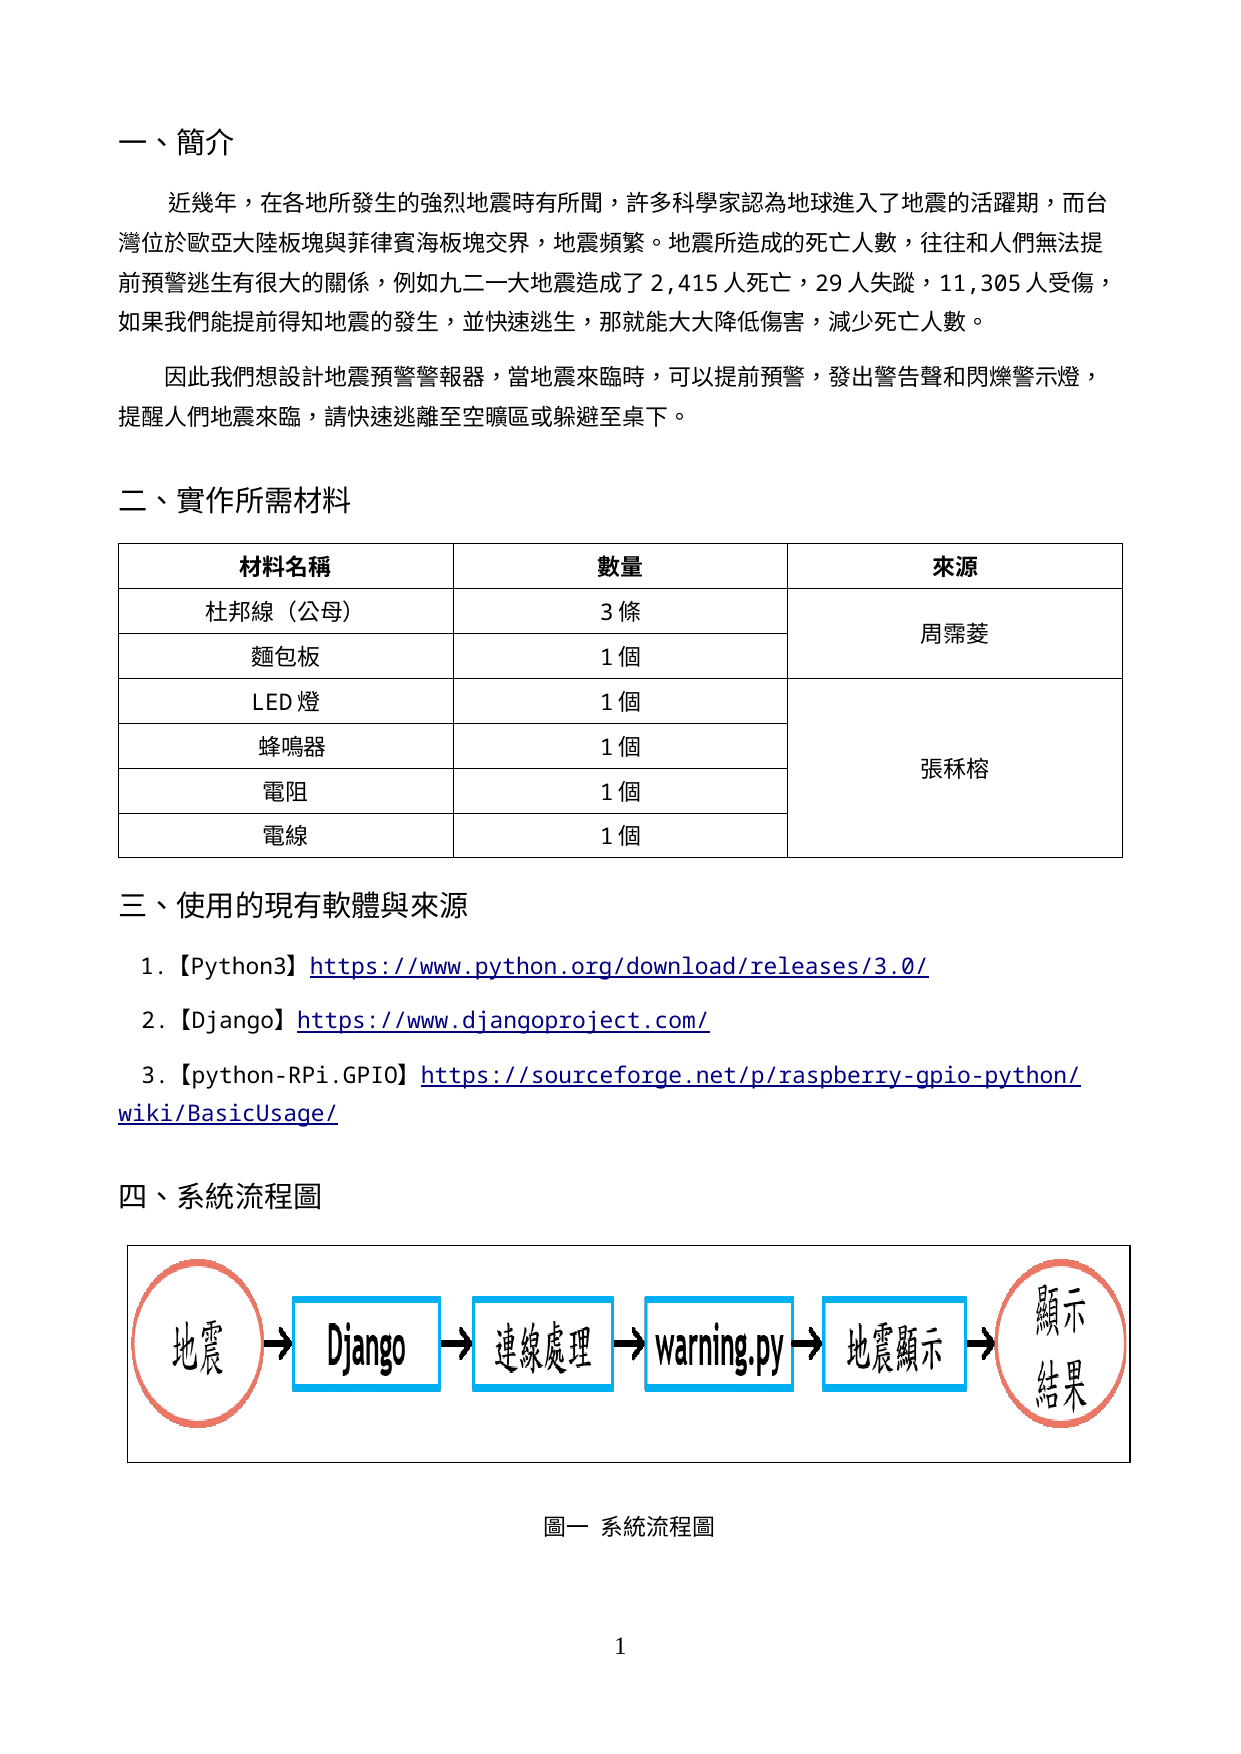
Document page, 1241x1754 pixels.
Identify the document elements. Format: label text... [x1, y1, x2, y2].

table_cell 蜂鳴器 [119, 724, 453, 767]
table_header [118, 1239, 1139, 1503]
text 二、實作所需材料 [118, 478, 1122, 520]
text 三、使用的現有軟體與來源 [118, 882, 1122, 925]
table_cell 圖一 系統流程圖 [118, 1503, 1139, 1548]
table_cell 電線 [119, 814, 453, 857]
table_cell 1個 [454, 724, 787, 767]
text 3.【python-RPi.GPIO】https://sourceforge.net/p/raspberry-gpio-python/wiki/BasicUsage/ [118, 1057, 1122, 1128]
table_cell 3條 [454, 589, 787, 633]
table_header 數量 [454, 544, 787, 588]
text 因此我們想設計地震預警警報器，當地震來臨時，可以提前預警，發出警告聲和閃爍警示燈，提醒人們地震來臨，請快速逃離至空曠區或躲避至桌下。 [118, 359, 1122, 432]
table_cell 1個 [454, 634, 787, 678]
picture [131, 1249, 1127, 1459]
text 一、簡介 [118, 119, 1122, 162]
text 四、系統流程圖 [118, 1173, 1122, 1216]
table_cell 杜邦線（公母） [119, 589, 453, 633]
table_cell 1個 [454, 769, 787, 812]
text 1.【Python3】https://www.python.org/download/releases/3.0/ [118, 948, 1122, 981]
table_cell 電阻 [119, 769, 453, 812]
text 2.【Django】https://www.djangoproject.com/ [118, 1002, 1122, 1036]
text 近幾年，在各地所發生的強烈地震時有所聞，許多科學家認為地球進入了地震的活躍期，而台灣位於歐亞大陸板塊與菲律賓海板塊交界，地震頻繁。地震所造成的死亡人數，往往和人們無法提前預警逃生有很大的關係，例如九二一大地震造成了2,415人死亡，29人失蹤，11,305人受傷，如果我們能提前得知地震的發生，並快速逃生，那就能大大降低傷害，減少死亡人數。 [118, 185, 1122, 337]
table_cell 1個 [454, 679, 787, 723]
table_header 來源 [788, 544, 1122, 588]
table_cell 張秝榕 [788, 679, 1122, 857]
table_header 材料名稱 [119, 544, 453, 588]
table_cell 周霈菱 [788, 589, 1122, 678]
table_cell 麵包板 [119, 634, 453, 678]
table_cell LED燈 [119, 679, 453, 723]
table_cell 1個 [454, 814, 787, 857]
